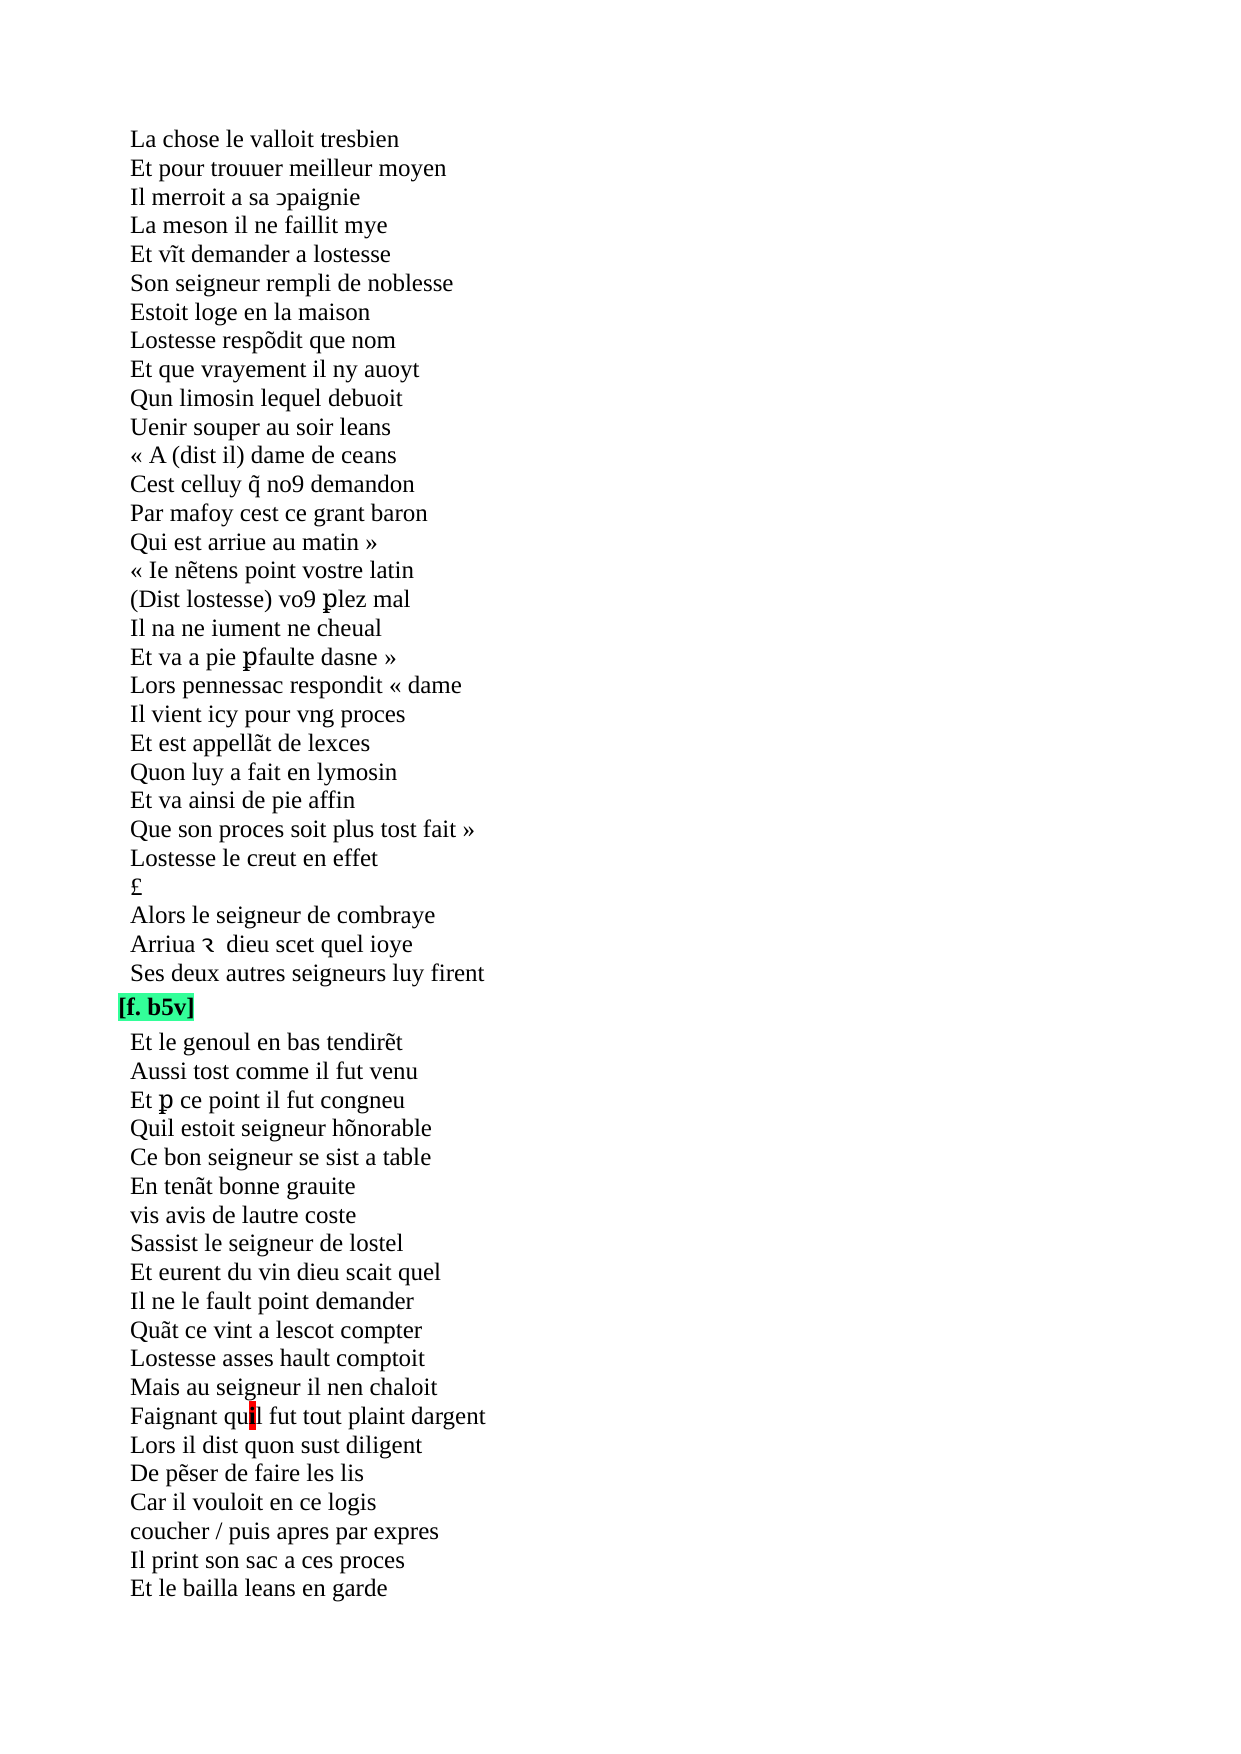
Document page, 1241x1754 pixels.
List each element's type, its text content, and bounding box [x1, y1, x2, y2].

text Et vĩt demander a lostesse [118, 239, 1122, 268]
text Faignant quil fut tout plaint dargent [118, 1401, 249, 1430]
text Arriua ꝛ dieu scet quel ioye [118, 929, 1122, 958]
text vis avis de lautre coste [118, 1200, 1122, 1228]
text (Dist lostesse) vo9 ꝑlez mal [118, 584, 1122, 613]
text Lors pennessac respondit « dame [118, 670, 1122, 699]
text Ses deux autres seigneurs luy firent [118, 958, 1122, 992]
text Lors il dist quon sust diligent [118, 1430, 1122, 1458]
text Qun limosin lequel debuoit [118, 383, 1122, 412]
text Et que vrayement il ny auoyt [118, 354, 1122, 383]
text Aussi tost comme il fut venu [118, 1056, 1122, 1085]
text Faignant quil fut tout plaint dargent [256, 1401, 1122, 1430]
text Par mafoy cest ce grant baron [118, 498, 1122, 527]
text Et va ainsi de pie affin [118, 785, 1122, 814]
text Il print son sac a ces proces [118, 1545, 1122, 1573]
text Quãt ce vint a lescot compter [118, 1315, 1122, 1343]
text En tenãt bonne grauite [118, 1171, 1122, 1200]
text £ [118, 872, 1122, 900]
text La meson il ne faillit mye [118, 210, 1122, 239]
text Il vient icy pour vng proces [118, 699, 1122, 728]
text Qui est arriue au matin » [118, 527, 1122, 555]
text Uenir souper au soir leans [118, 412, 1122, 440]
text Et le bailla leans en garde [118, 1573, 1122, 1608]
text Il merroit a sa ↄpaignie [118, 182, 1122, 210]
text Lostesse respõdit que nom [118, 325, 1122, 354]
text Cest celluy q̃ no9 demandon [118, 469, 1122, 498]
text Il ne le fault point demander [118, 1286, 1122, 1315]
text Et eurent du vin dieu scait quel [118, 1257, 1122, 1286]
text [f. b5v] [118, 992, 1122, 1021]
text Lostesse le creut en effet [118, 843, 1122, 872]
text Ce bon seigneur se sist a table [118, 1142, 1122, 1171]
text Son seigneur rempli de noblesse [118, 268, 1122, 297]
text Et pour trouuer meilleur moyen [118, 153, 1122, 182]
text Lostesse asses hault comptoit [118, 1343, 1122, 1372]
text De pẽser de faire les lis [118, 1458, 1122, 1487]
text Et est appellãt de lexces [118, 728, 1122, 757]
text Car il vouloit en ce logis [118, 1487, 1122, 1516]
text « A (dist il) dame de ceans [118, 440, 1122, 469]
text Sassist le seigneur de lostel [118, 1228, 1122, 1257]
text Mais au seigneur il nen chaloit [118, 1372, 1122, 1401]
text Que son proces soit plus tost fait » [118, 814, 1122, 843]
text Et ꝑ ce point il fut congneu [118, 1085, 1122, 1113]
text Et le genoul en bas tendirẽt [118, 1021, 1122, 1056]
text Estoit loge en la maison [118, 297, 1122, 325]
text Et va a pie ꝑfaulte dasne » [118, 642, 1122, 670]
text Alors le seigneur de combraye [118, 900, 1122, 929]
text « Ie nẽtens point vostre latin [118, 555, 1122, 584]
text coucher / puis apres par expres [118, 1516, 1122, 1545]
text Quil estoit seigneur hõnorable [118, 1113, 1122, 1142]
text La chose le valloit tresbien [118, 118, 1122, 153]
text Il na ne iument ne cheual [118, 613, 1122, 642]
text Quon luy a fait en lymosin [118, 757, 1122, 785]
